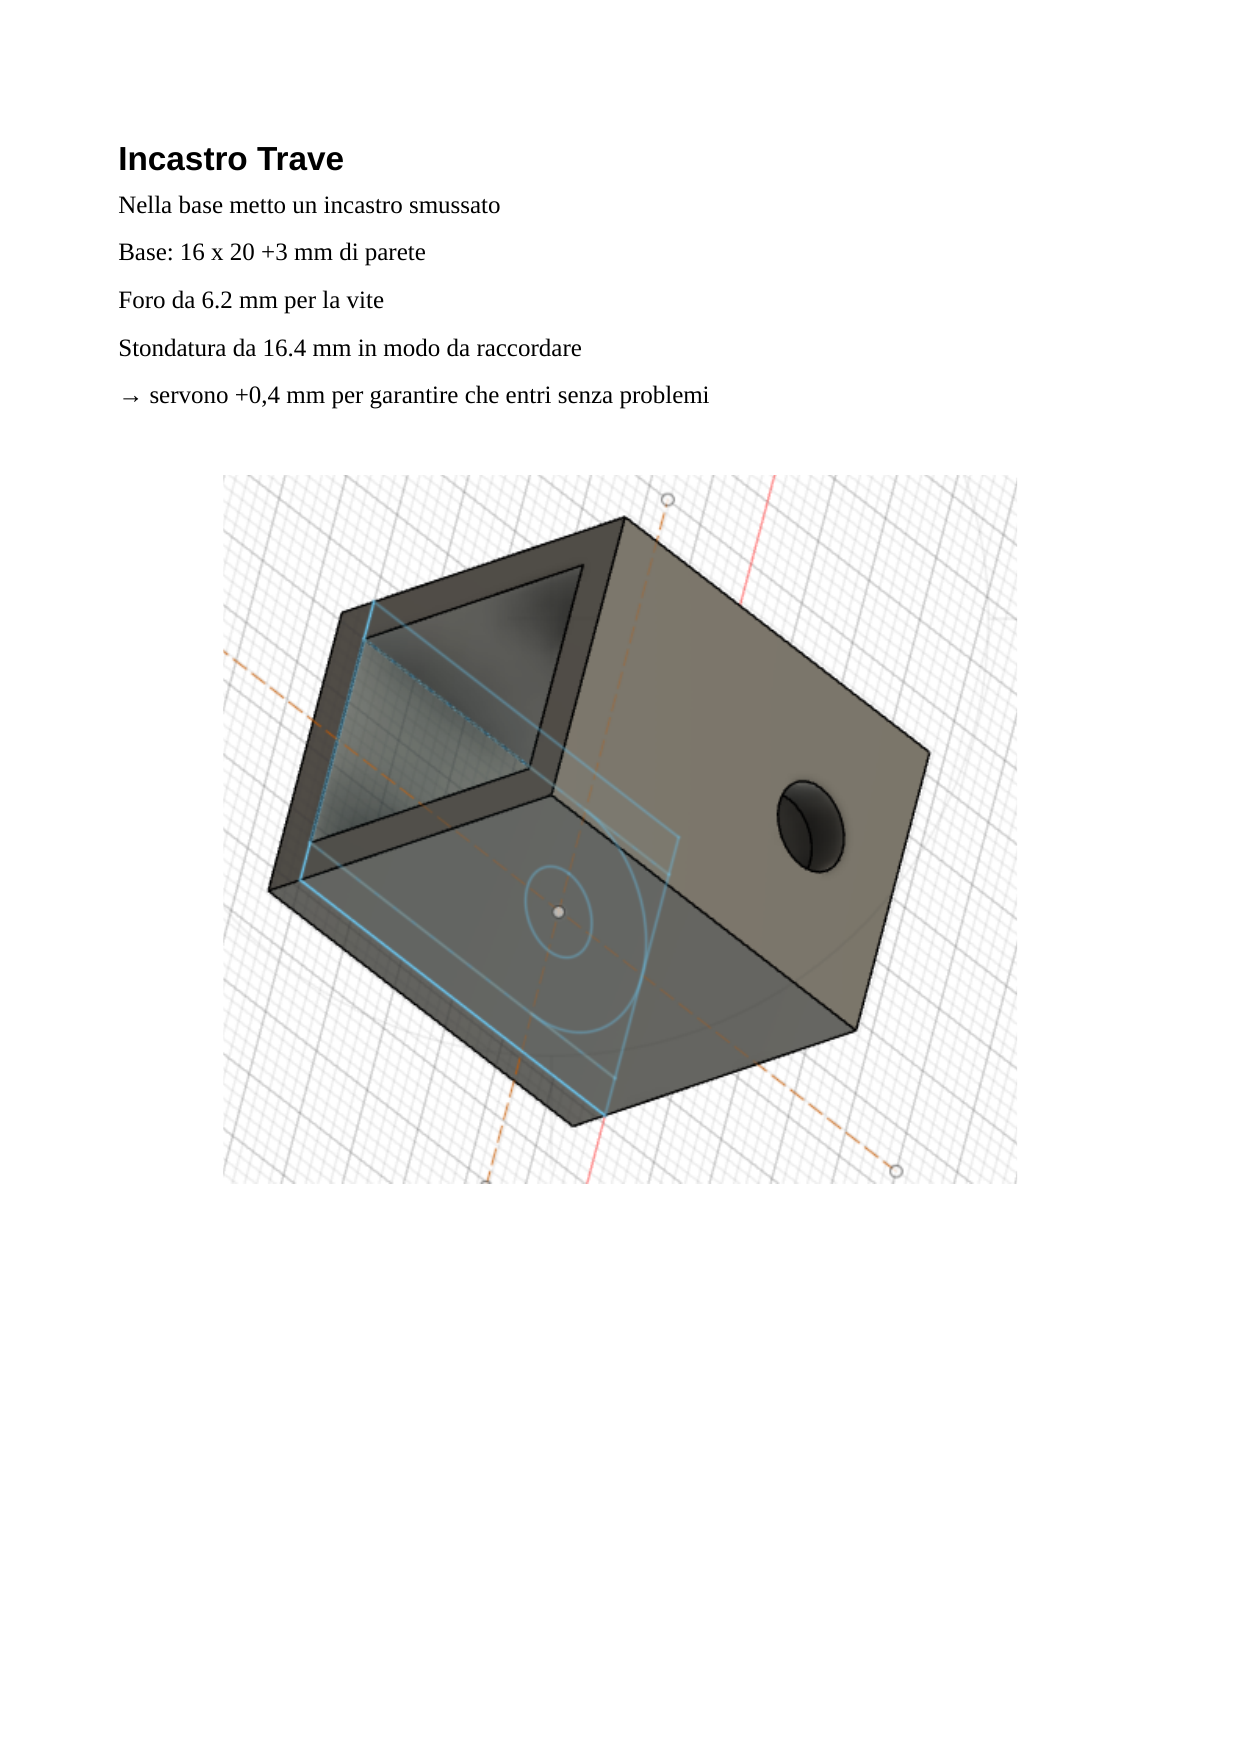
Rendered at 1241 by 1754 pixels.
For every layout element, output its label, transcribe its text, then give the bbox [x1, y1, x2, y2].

subtitle Incastro Trave [118, 139, 1122, 177]
text Stondatura da 16.4 mm in modo da raccordare [118, 333, 1122, 361]
text Foro da 6.2 mm per la vite [118, 285, 1122, 314]
text → servono +0,4 mm per garantire che entri senza problemi [118, 380, 1122, 409]
picture [223, 475, 1018, 1184]
text Nella base metto un incastro smussato [118, 190, 1122, 219]
text Base: 16 x 20 +3 mm di parete [118, 237, 1122, 266]
